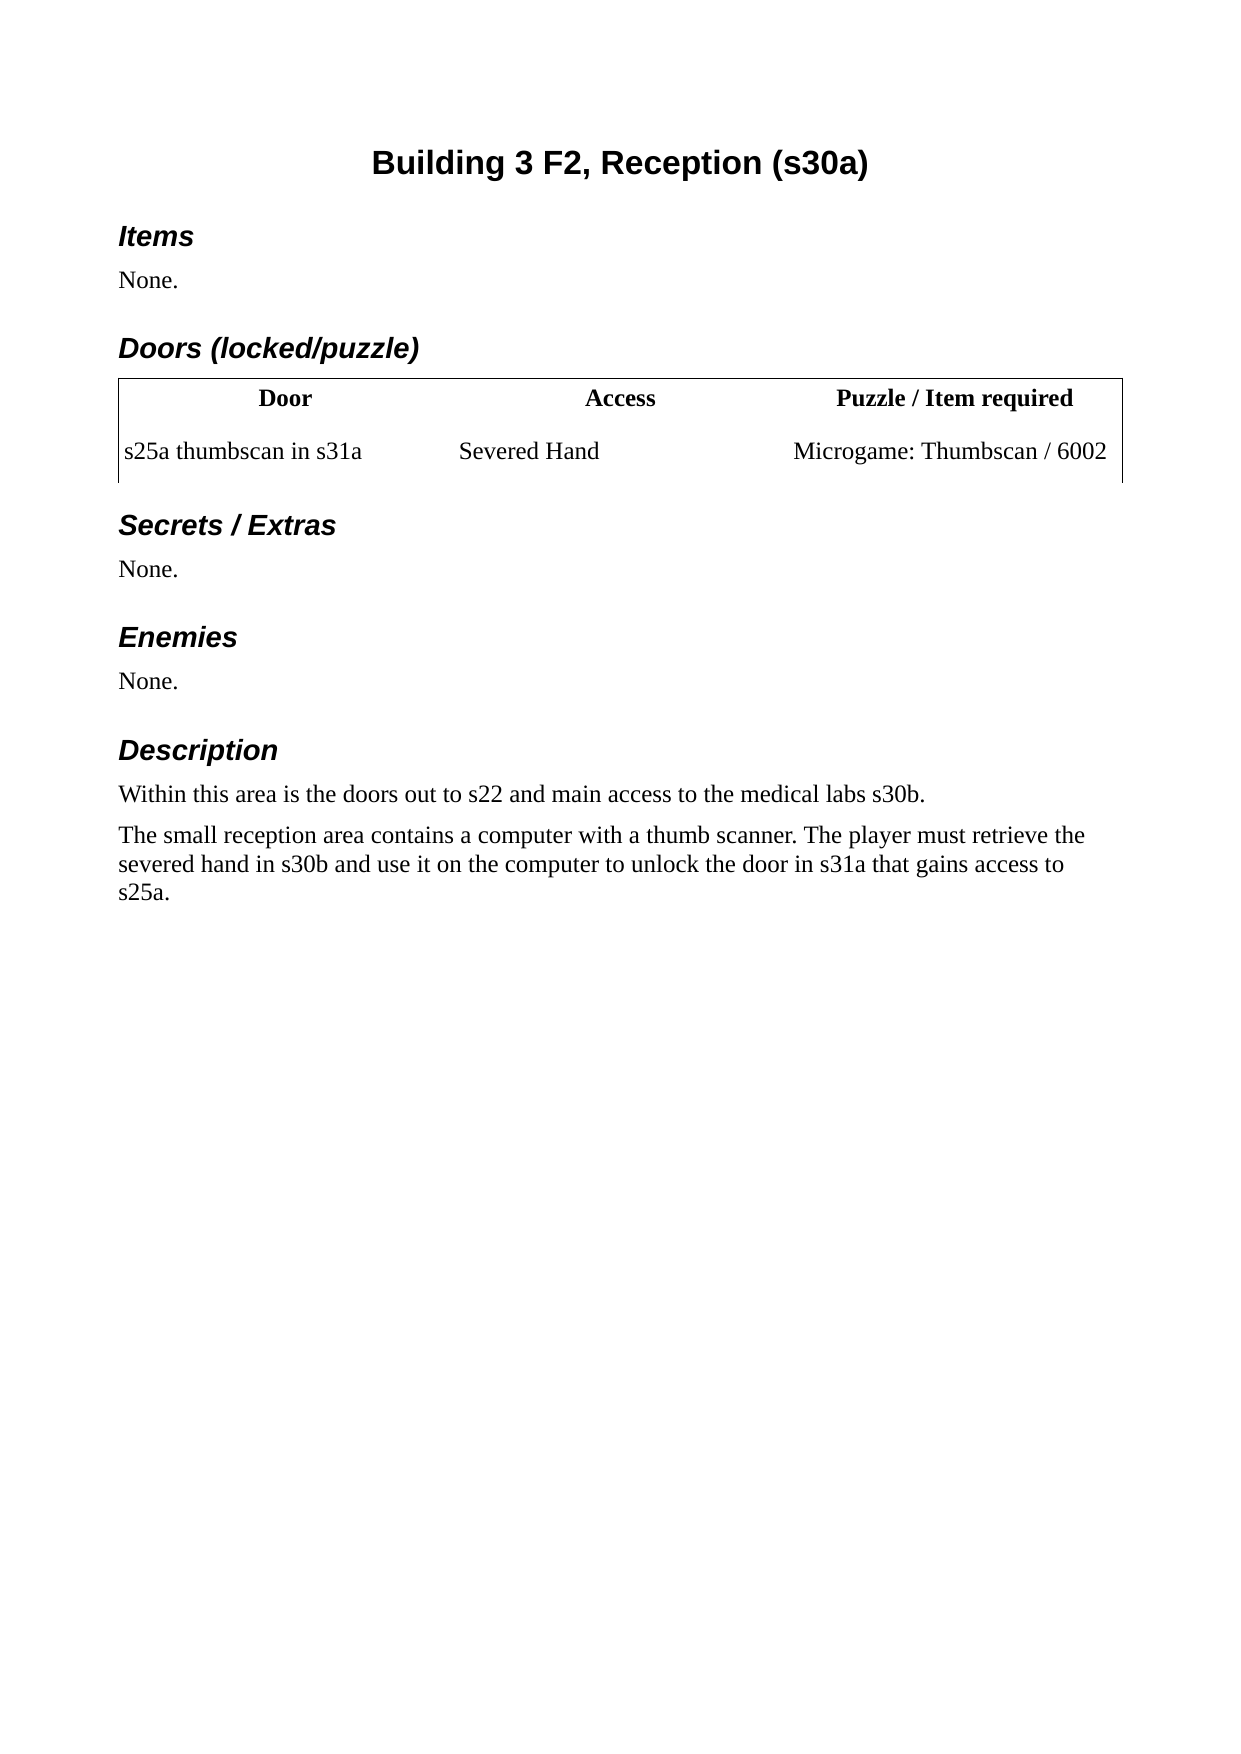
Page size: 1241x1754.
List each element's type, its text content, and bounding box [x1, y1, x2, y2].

subtitle Items [118, 219, 1122, 253]
subtitle Building 3 F2, Reception (s30a) [118, 143, 1122, 182]
text The small reception area contains a computer with a thumb scanner. The player must retrieve the severed hand in s30b and use it on the computer to unlock the door in s31a that gains access to s25a. [118, 820, 1122, 906]
subtitle Enemies [118, 620, 1122, 654]
table_cell s25a thumbscan in s31a [119, 430, 453, 483]
table_cell Severed Hand [453, 430, 787, 483]
subtitle Doors (locked/puzzle) [118, 332, 1122, 365]
subtitle Description [118, 733, 1122, 766]
table_cell Microgame: Thumbscan / 6002 [788, 430, 1122, 483]
subtitle Secrets / Extras [118, 508, 1122, 542]
table_header Access [453, 379, 787, 430]
text None. [118, 554, 1122, 583]
text None. [118, 265, 1122, 294]
text None. [118, 666, 1122, 695]
table_header Puzzle / Item required [788, 379, 1122, 430]
text Within this area is the doors out to s22 and main access to the medical labs s30b. [118, 779, 1122, 807]
table_header Door [119, 379, 453, 430]
